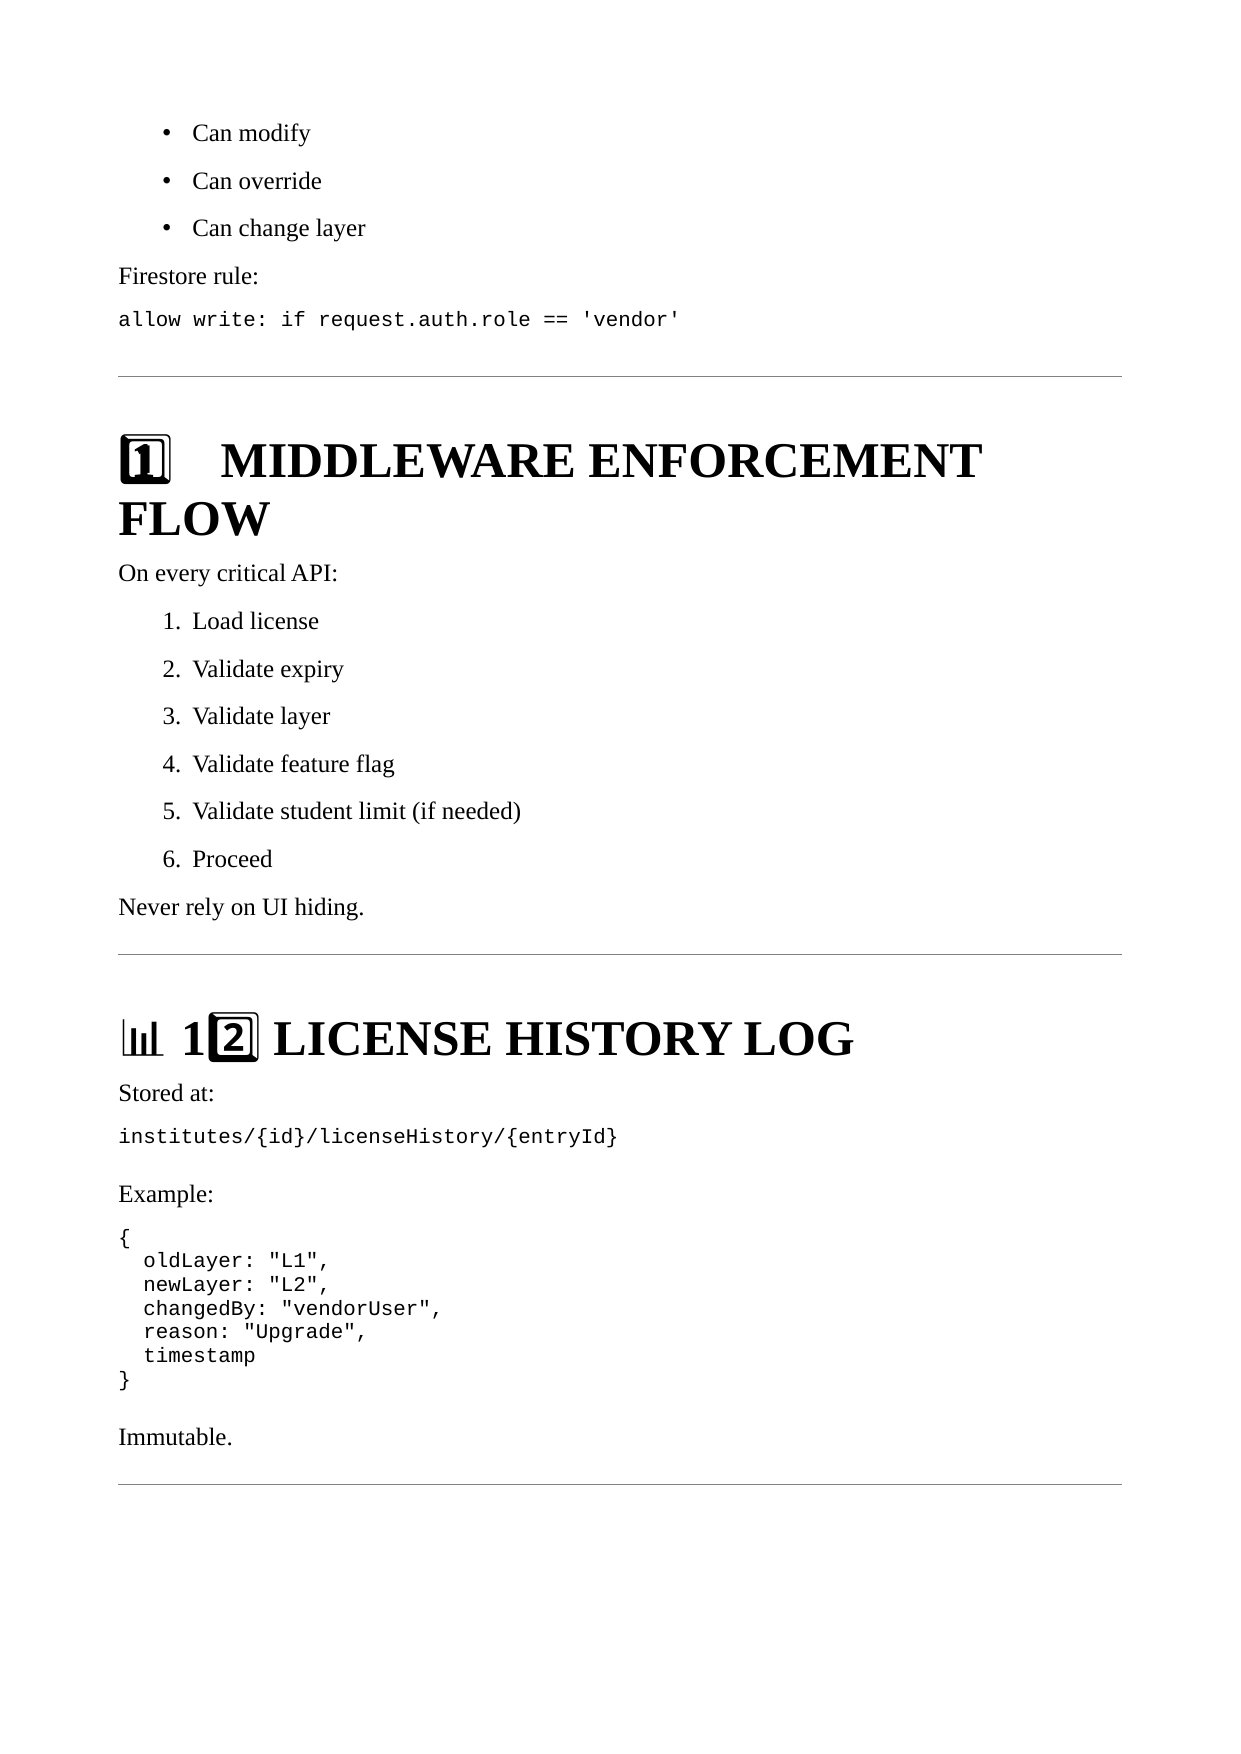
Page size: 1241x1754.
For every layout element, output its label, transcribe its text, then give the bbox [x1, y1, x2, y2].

text Stored at: [118, 1078, 1122, 1107]
text timestamp [118, 1345, 1122, 1369]
text Example: [118, 1179, 1122, 1208]
list Validate expiry [162, 654, 1122, 682]
text newLayer: "L2", [118, 1274, 1122, 1298]
list Can change layer [162, 213, 1122, 242]
text oldLayer: "L1", [118, 1251, 1122, 1274]
list Proceed [162, 844, 1122, 873]
text On every critical API: [118, 558, 1122, 587]
list Validate feature flag [162, 749, 1122, 778]
subtitle 📊 12️⃣ LICENSE HISTORY LOG [118, 1008, 1122, 1066]
list Can override [162, 166, 1122, 194]
text changedBy: "vendorUser", [118, 1298, 1122, 1321]
text { [118, 1227, 1122, 1251]
text } [118, 1369, 1122, 1392]
list Validate layer [162, 701, 1122, 730]
list Can modify [162, 118, 1122, 147]
text Firestore rule: [118, 261, 1122, 290]
list Validate student limit (if needed) [162, 796, 1122, 825]
text allow write: if request.auth.role == 'vendor' [118, 308, 1122, 332]
text Immutable. [118, 1422, 1122, 1451]
subtitle 🧠 11️⃣ MIDDLEWARE ENFORCEMENT FLOW [118, 431, 1122, 546]
list Load license [162, 606, 1122, 635]
text reason: "Upgrade", [118, 1321, 1122, 1345]
text institutes/{id}/licenseHistory/{entryId} [118, 1126, 1122, 1150]
text Never rely on UI hiding. [118, 892, 1122, 920]
